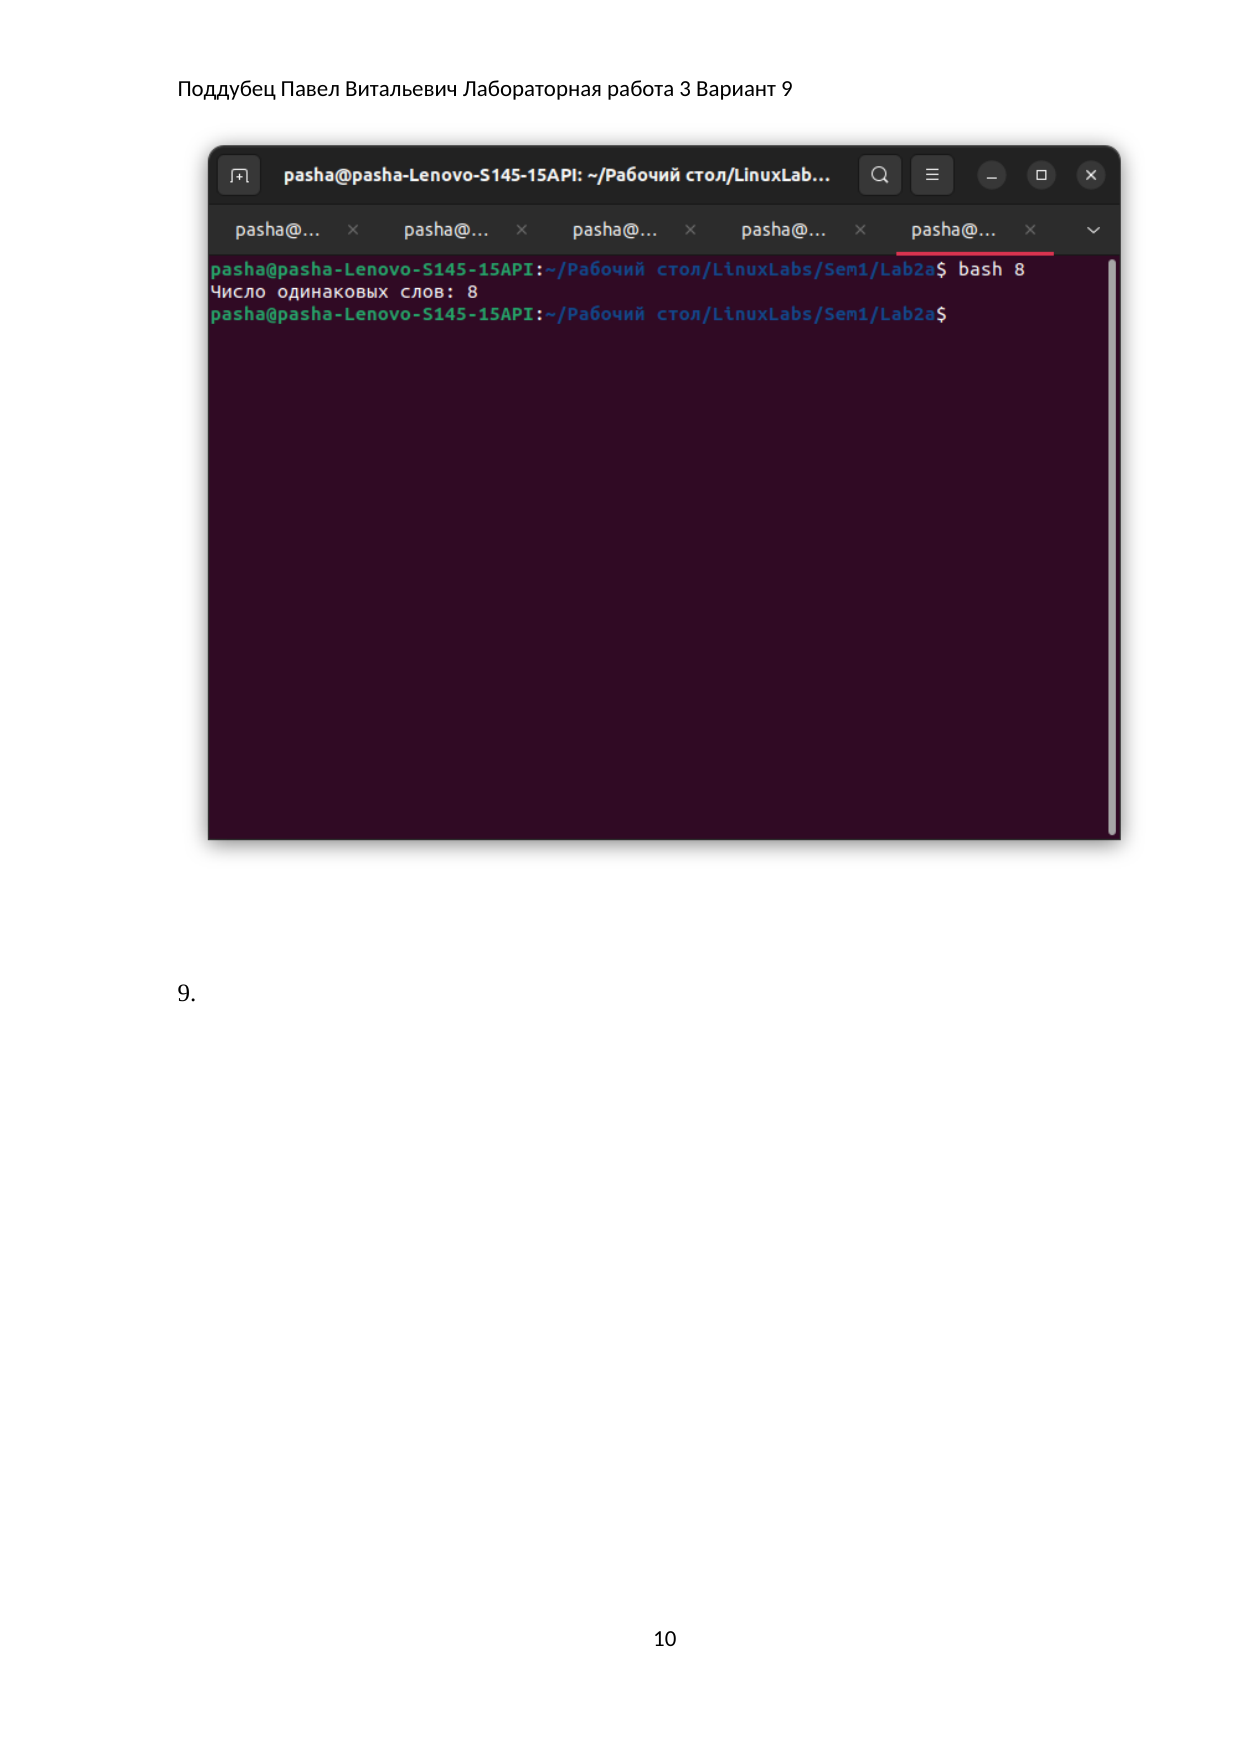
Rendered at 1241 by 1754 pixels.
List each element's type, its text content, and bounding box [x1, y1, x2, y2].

text 9. [177, 978, 1152, 1006]
picture [177, 118, 1152, 875]
